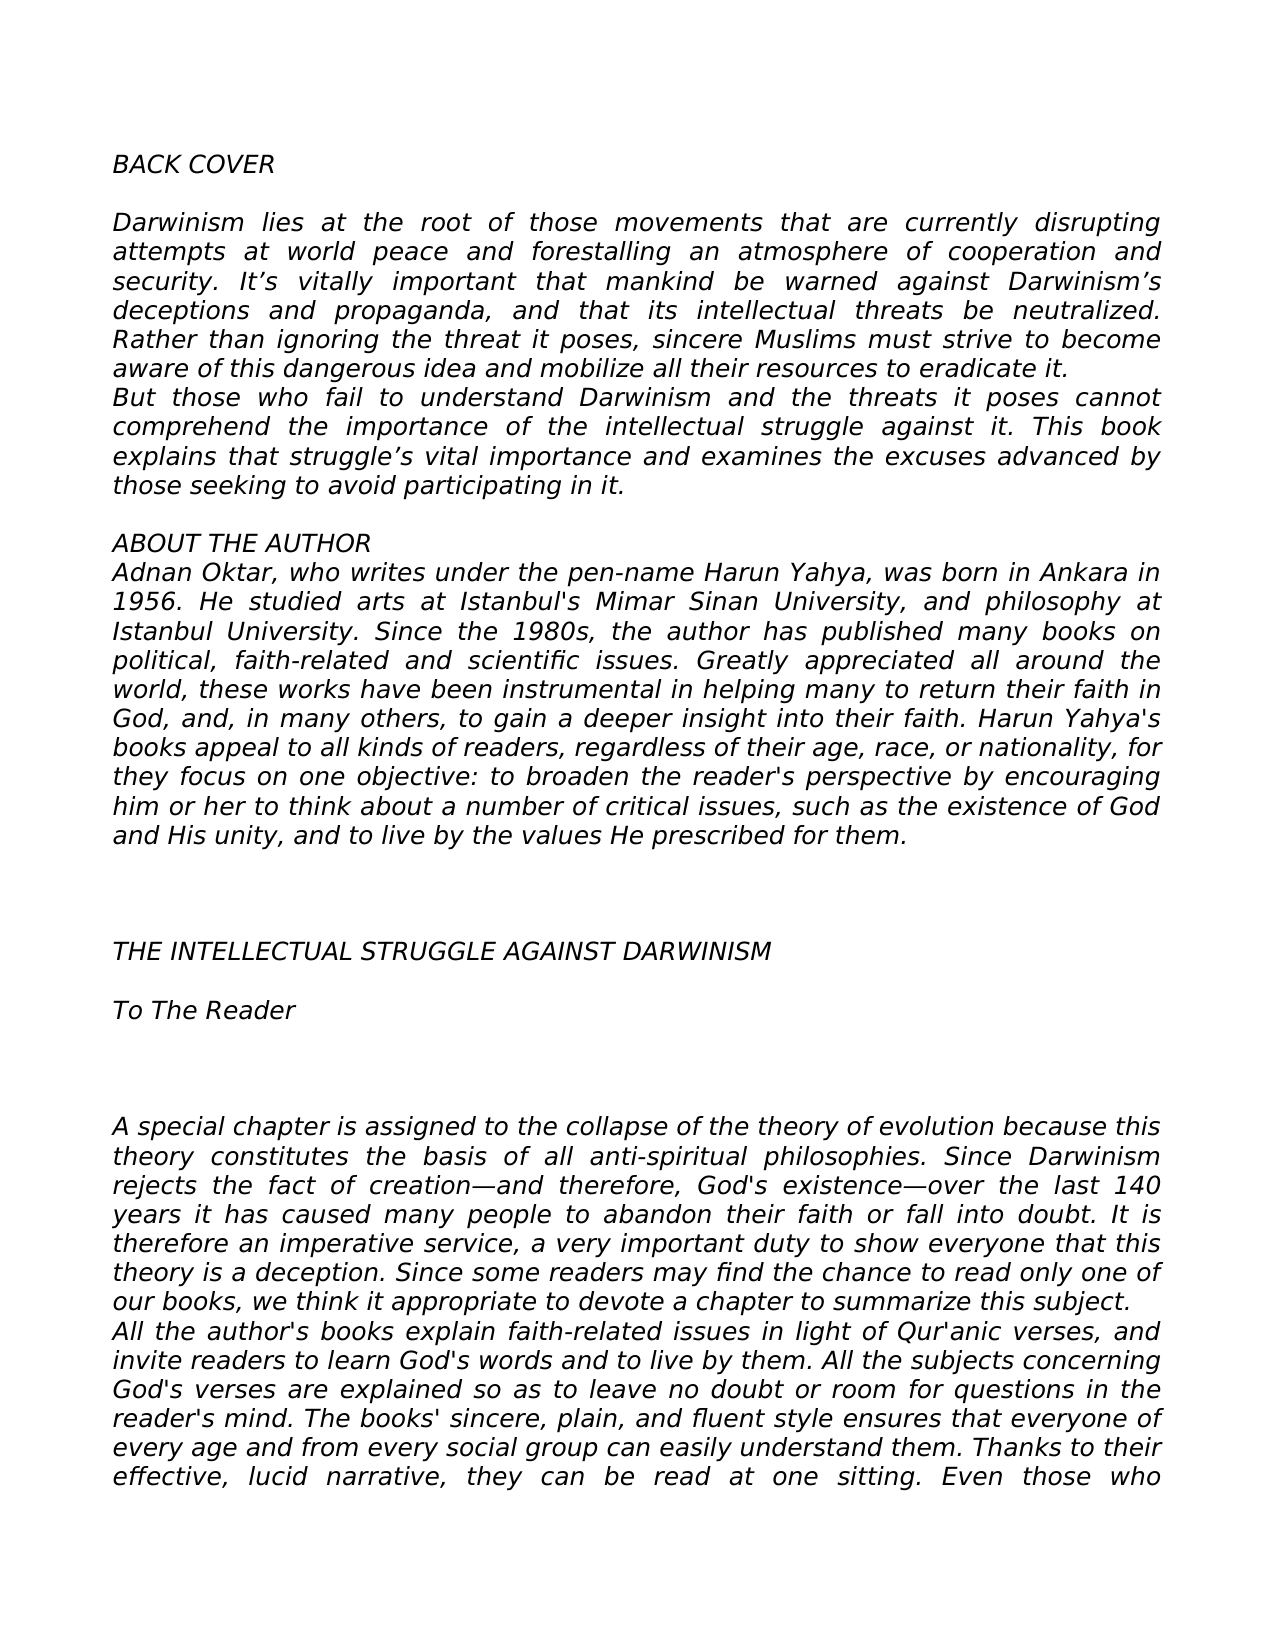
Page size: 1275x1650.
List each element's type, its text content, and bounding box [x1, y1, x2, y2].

text But those who fail to understand Darwinism and the threats it poses cannot comprehend the importance of the intellectual struggle against it. This book explains that struggle’s vital importance and examines the excuses advanced by those seeking to avoid participating in it. [112, 383, 1162, 500]
text BACK COVER [112, 150, 1162, 179]
text All the author's books explain faith-related issues in light of Qur'anic verses, and invite readers to learn God's words and to live by them. All the subjects concerning God's verses are explained so as to leave no doubt or room for questions in the reader's mind. The books' sincere, plain, and fluent style ensures that everyone of every age and from every social group can easily understand them. Thanks to their effective, lucid narrative, they can be read at one sitting. Even those who [112, 1317, 1162, 1492]
text Darwinism lies at the root of those movements that are currently disrupting attempts at world peace and forestalling an atmosphere of cooperation and security. It’s vitally important that mankind be warned against Darwinism’s deceptions and propaganda, and that its intellectual threats be neutralized. Rather than ignoring the threat it poses, sincere Muslims must strive to become aware of this dangerous idea and mobilize all their resources to eradicate it. [112, 208, 1162, 383]
text Adnan Oktar, who writes under the pen-name Harun Yahya, was born in Ankara in 1956. He studied arts at Istanbul's Mimar Sinan University, and philosophy at Istanbul University. Since the 1980s, the author has published many books on political, faith-related and scientific issues. Greatly appreciated all around the world, these works have been instrumental in helping many to return their faith in God, and, in many others, to gain a deeper insight into their faith. Harun Yahya's books appeal to all kinds of readers, regardless of their age, race, or nationality, for they focus on one objective: to broaden the reader's perspective by encouraging him or her to think about a number of critical issues, such as the existence of God and His unity, and to live by the values He prescribed for them. [112, 558, 1162, 850]
text ABOUT THE AUTHOR [112, 529, 1162, 558]
text To The Reader [112, 996, 1162, 1025]
text A special chapter is assigned to the collapse of the theory of evolution because this theory constitutes the basis of all anti-spiritual philosophies. Since Darwinism rejects the fact of creation—and therefore, God's existence—over the last 140 years it has caused many people to abandon their faith or fall into doubt. It is therefore an imperative service, a very important duty to show everyone that this theory is a deception. Since some readers may find the chance to read only one of our books, we think it appropriate to devote a chapter to summarize this subject. [112, 1112, 1162, 1317]
text THE INTELLECTUAL STRUGGLE AGAINST DARWINISM [112, 937, 1162, 967]
